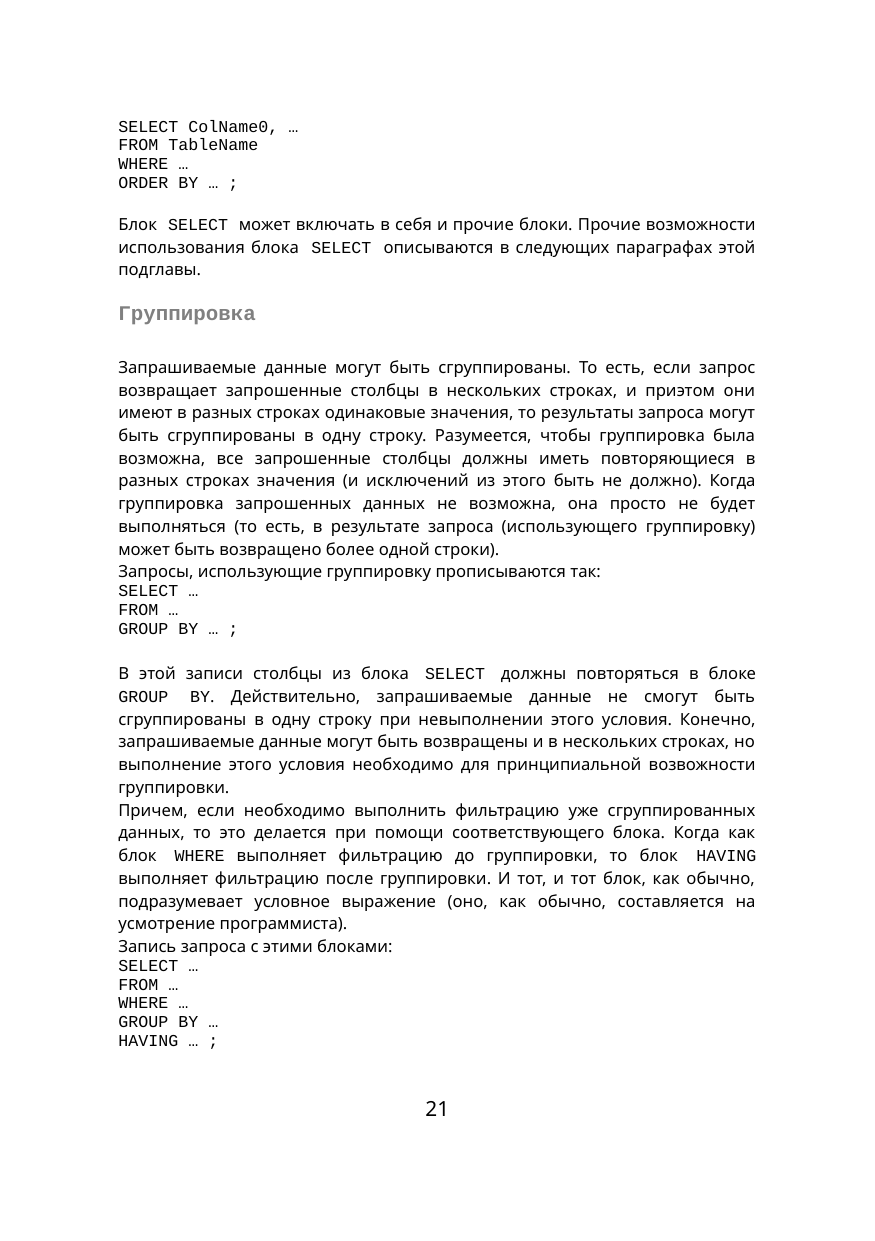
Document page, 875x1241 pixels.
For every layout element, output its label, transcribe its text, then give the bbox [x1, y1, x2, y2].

text Причем, если необходимо выполнить фильтрацию уже сгруппированных данных, то это делается при помощи соответствующего блока. Когда как блок WHERE выполняет фильтрацию до группировки, то блок HAVING выполняет фильтрацию после группировки. И тот, и тот блок, как обычно, подразумевает условное выражение (оно, как обычно, составляется на усмотрение программиста). [118, 798, 756, 934]
text FROM TableName [118, 137, 756, 156]
text GROUP BY … [118, 1014, 756, 1033]
text WHERE … [118, 995, 756, 1014]
text Запись запроса с этими блоками: [118, 934, 756, 957]
text WHERE … [118, 156, 756, 175]
text ORDER BY … ; [118, 175, 756, 193]
text SELECT … [118, 582, 756, 601]
text SELECT … [118, 957, 756, 976]
text В этой записи столбцы из блока SELECT должны повторяться в блоке GROUP BY. Действительно, запрашиваемые данные не смогут быть сгруппированы в одну строку при невыполнении этого условия. Конечно, запрашиваемые данные могут быть возвращены и в нескольких строках, но выполнение этого условия необходимо для принципиальной возвожности группировки. [118, 662, 756, 798]
text HAVING … ; [118, 1033, 756, 1052]
text Блок SELECT может включать в себя и прочие блоки. Прочие возможности использования блока SELECT описываются в следующих параграфах этой подглавы. [118, 212, 756, 281]
text Группировка [118, 303, 756, 327]
text Запросы, использующие группировку прописываются так: [118, 560, 756, 582]
text FROM … [118, 976, 756, 995]
text SELECT ColName0, … [118, 118, 756, 137]
text GROUP BY … ; [118, 620, 756, 639]
text FROM … [118, 601, 756, 620]
text Запрашиваемые данные могут быть сгруппированы. То есть, если запрос возвращает запрошенные столбцы в нескольких строках, и приэтом они имеют в разных строках одинаковые значения, то результаты запроса могут быть сгруппированы в одну строку. Разумеется, чтобы группировка была возможна, все запрошенные столбцы должны иметь повторяющиеся в разных строках значения (и исключений из этого быть не должно). Когда группировка запрошенных данных не возможна, она просто не будет выполняться (то есть, в результате запроса (использующего группировку) может быть возвращено более одной строки). [118, 355, 756, 560]
